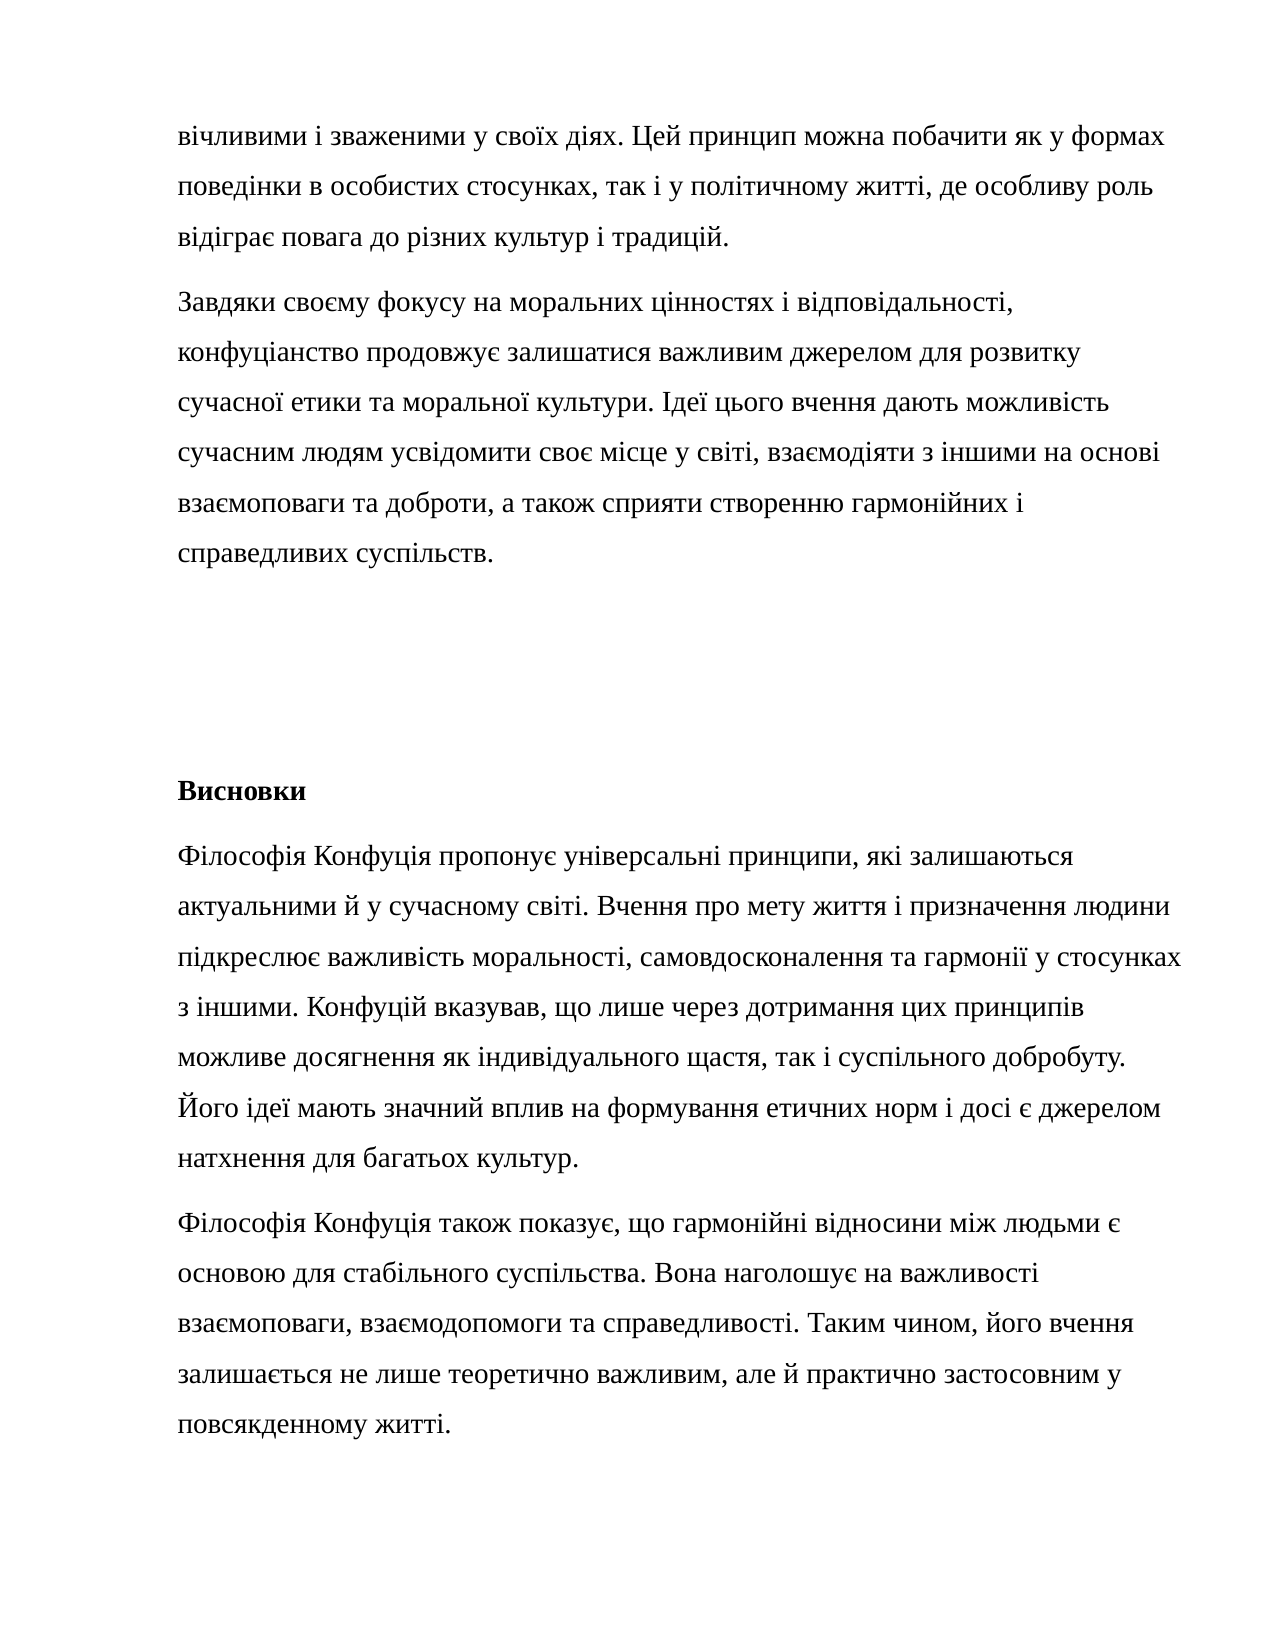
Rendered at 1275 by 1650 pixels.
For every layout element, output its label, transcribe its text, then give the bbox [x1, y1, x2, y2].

text вічливими і зваженими у своїх діях. Цей принцип можна побачити як у формах поведінки в особистих стосунках, так і у політичному житті, де особливу роль відіграє повага до різних культур і традицій. [177, 118, 1186, 252]
text Філософія Конфуція пропонує універсальні принципи, які залишаються актуальними й у сучасному світі. Вчення про мету життя і призначення людини підкреслює важливість моральності, самовдосконалення та гармонії у стосунках з іншими. Конфуцій вказував, що лише через дотримання цих принципів можливе досягнення як індивідуального щастя, так і суспільного добробуту. Його ідеї мають значний вплив на формування етичних норм і досі є джерелом натхнення для багатьох культур. [177, 838, 1186, 1173]
text Філософія Конфуція також показує, що гармонійні відносини між людьми є основою для стабільного суспільства. Вона наголошує на важливості взаємоповаги, взаємодопомоги та справедливості. Таким чином, його вчення залишається не лише теоретично важливим, але й практично застосовним у повсякденному житті. [177, 1205, 1186, 1440]
text Висновки [177, 773, 1186, 807]
text Завдяки своєму фокусу на моральних цінностях і відповідальності, конфуціанство продовжує залишатися важливим джерелом для розвитку сучасної етики та моральної культури. Ідеї цього вчення дають можливість сучасним людям усвідомити своє місце у світі, взаємодіяти з іншими на основі взаємоповаги та доброти, а також сприяти створенню гармонійних і справедливих суспільств. [177, 284, 1186, 569]
